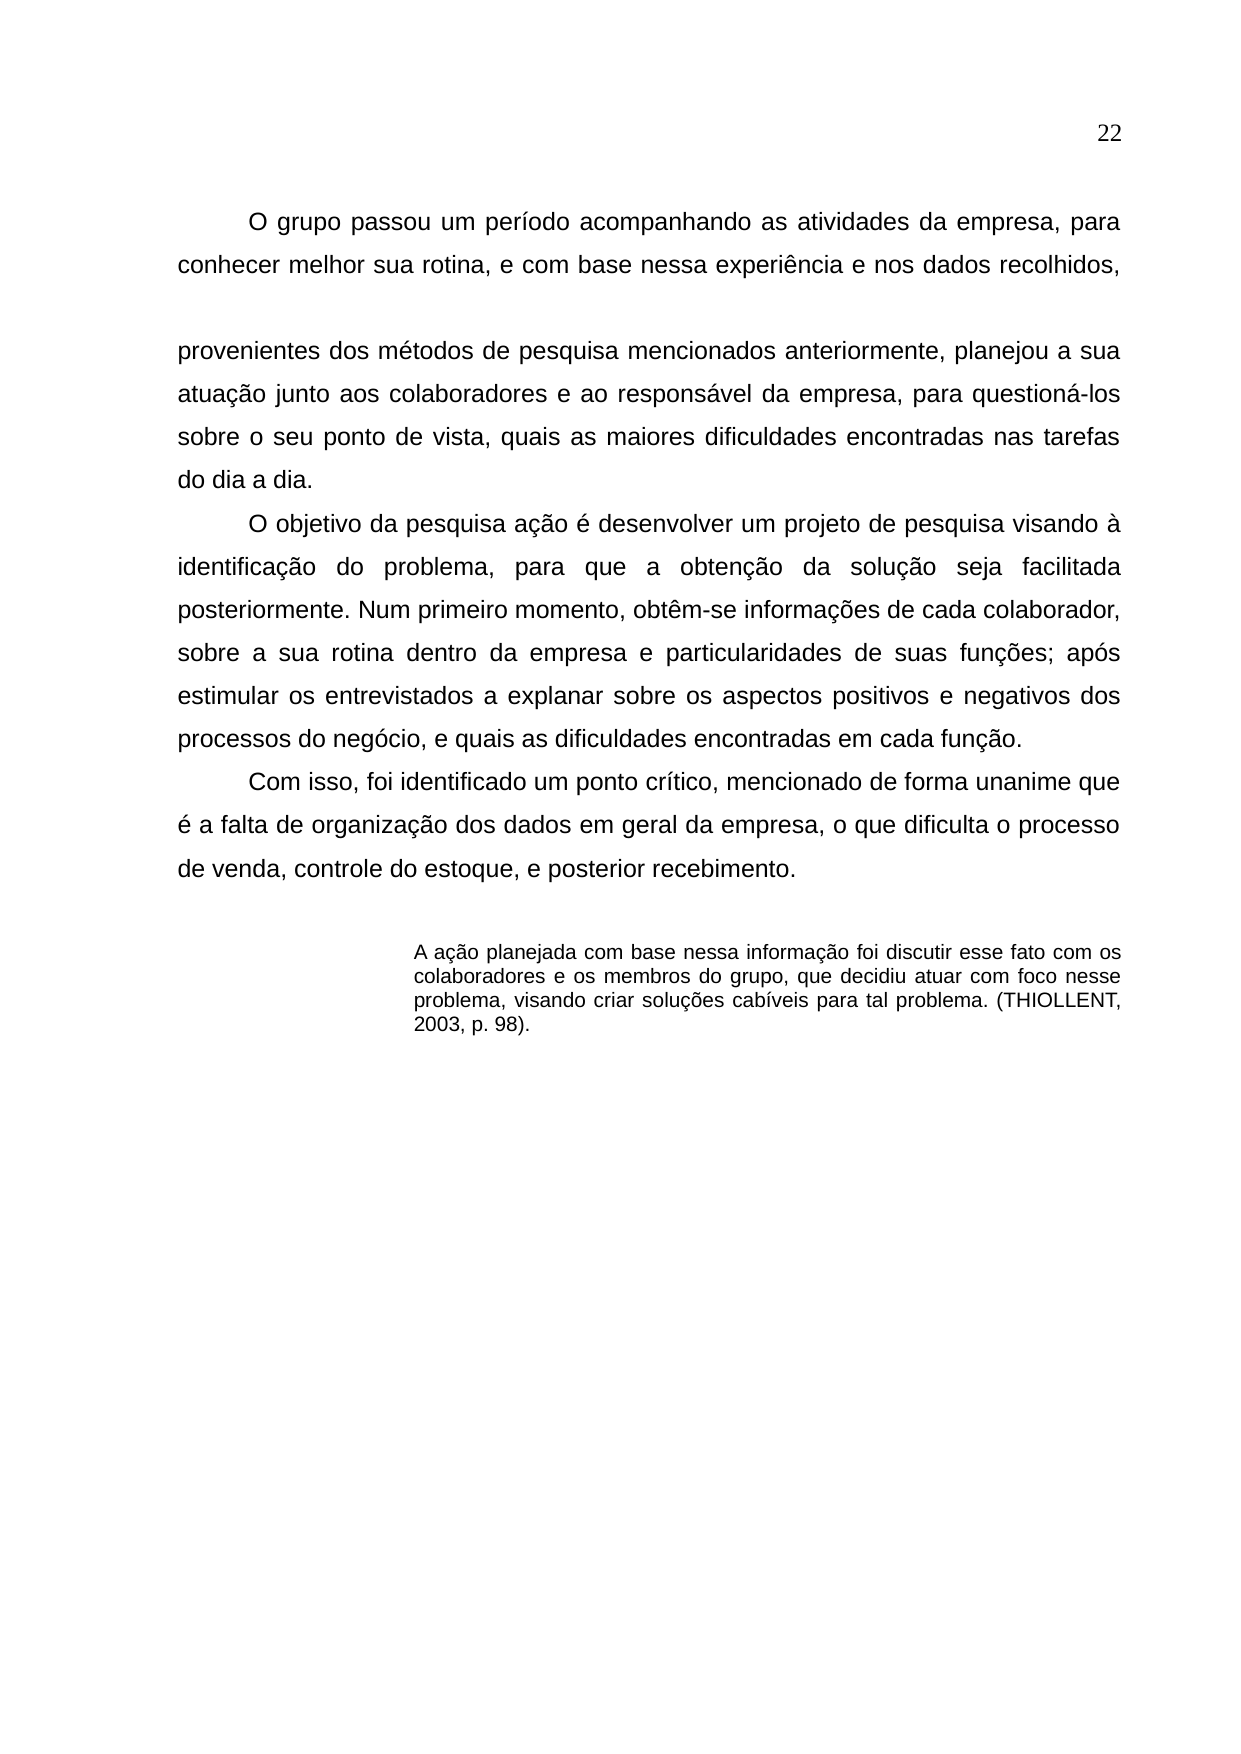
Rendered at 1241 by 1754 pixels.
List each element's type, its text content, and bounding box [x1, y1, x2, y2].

text O objetivo da pesquisa ação é desenvolver um projeto de pesquisa visando à identificação do problema, para que a obtenção da solução seja facilitada posteriormente. Num primeiro momento, obtêm-se informações de cada colaborador, sobre a sua rotina dentro da empresa e particularidades de suas funções; após estimular os entrevistados a explanar sobre os aspectos positivos e negativos dos processos do negócio, e quais as dificuldades encontradas em cada função. [177, 508, 1122, 753]
text Com isso, foi identificado um ponto crítico, mencionado de forma unanime que é a falta de organização dos dados em geral da empresa, o que dificulta o processo de venda, controle do estoque, e posterior recebimento. [177, 767, 1122, 882]
text provenientes dos métodos de pesquisa mencionados anteriormente, planejou a sua atuação junto aos colaboradores e ao responsável da empresa, para questioná-los sobre o seu ponto de vista, quais as maiores dificuldades encontradas nas tarefas do dia a dia. [177, 336, 1122, 494]
text A ação planejada com base nessa informação foi discutir esse fato com os colaboradores e os membros do grupo, que decidiu atuar com foco nesse problema, visando criar soluções cabíveis para tal problema. (THIOLLENT, 2003, p. 98). [413, 940, 1122, 1036]
text O grupo passou um período acompanhando as atividades da empresa, para conhecer melhor sua rotina, e com base nessa experiência e nos dados recolhidos, [177, 207, 1122, 322]
